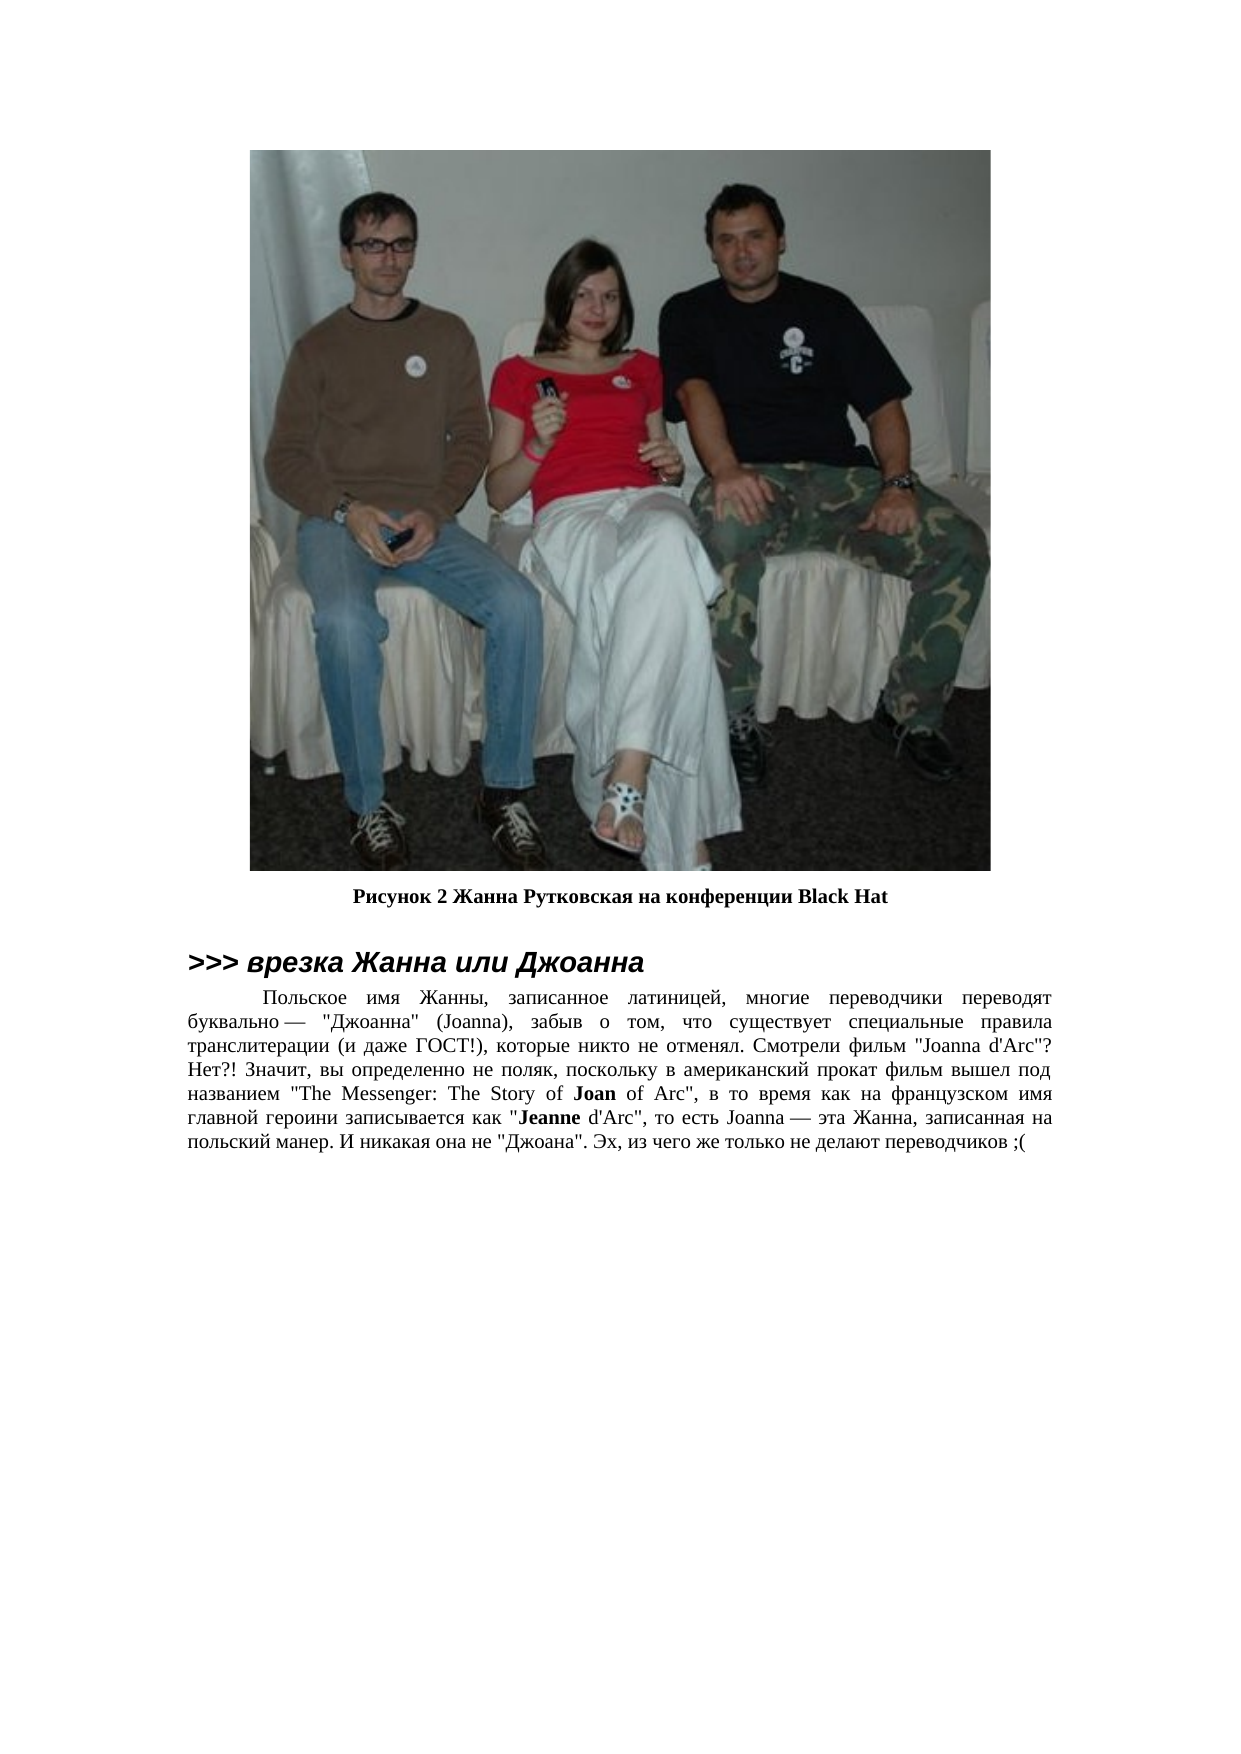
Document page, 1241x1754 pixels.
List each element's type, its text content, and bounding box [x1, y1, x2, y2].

picture [249, 150, 991, 871]
subtitle >>> врезка Жанна или Джоанна [187, 945, 1053, 979]
text Рисунок 2 Жанна Рутковская на конференции Black Hat [187, 884, 1053, 908]
text Польское имя Жанны, записанное латиницей, многие переводчики переводят буквально — "Джоанна" (Joanna), забыв о том, что существует специальные правила транслитерации (и даже ГОСТ!), которые никто не отменял. Смотрели фильм "Joanna d'Arc"? Нет?! Значит, вы определенно не поляк, поскольку в американский прокат фильм вышел под названием "The Messenger: The Story of Joan of Arc", в то время как на французском имя главной героини записывается как "Jeanne d'Arc", то есть Joanna — эта Жанна, записанная на польский манер. И никакая она не "Джоана". Эх, из чего же только не делают переводчиков ;( [187, 985, 1053, 1153]
